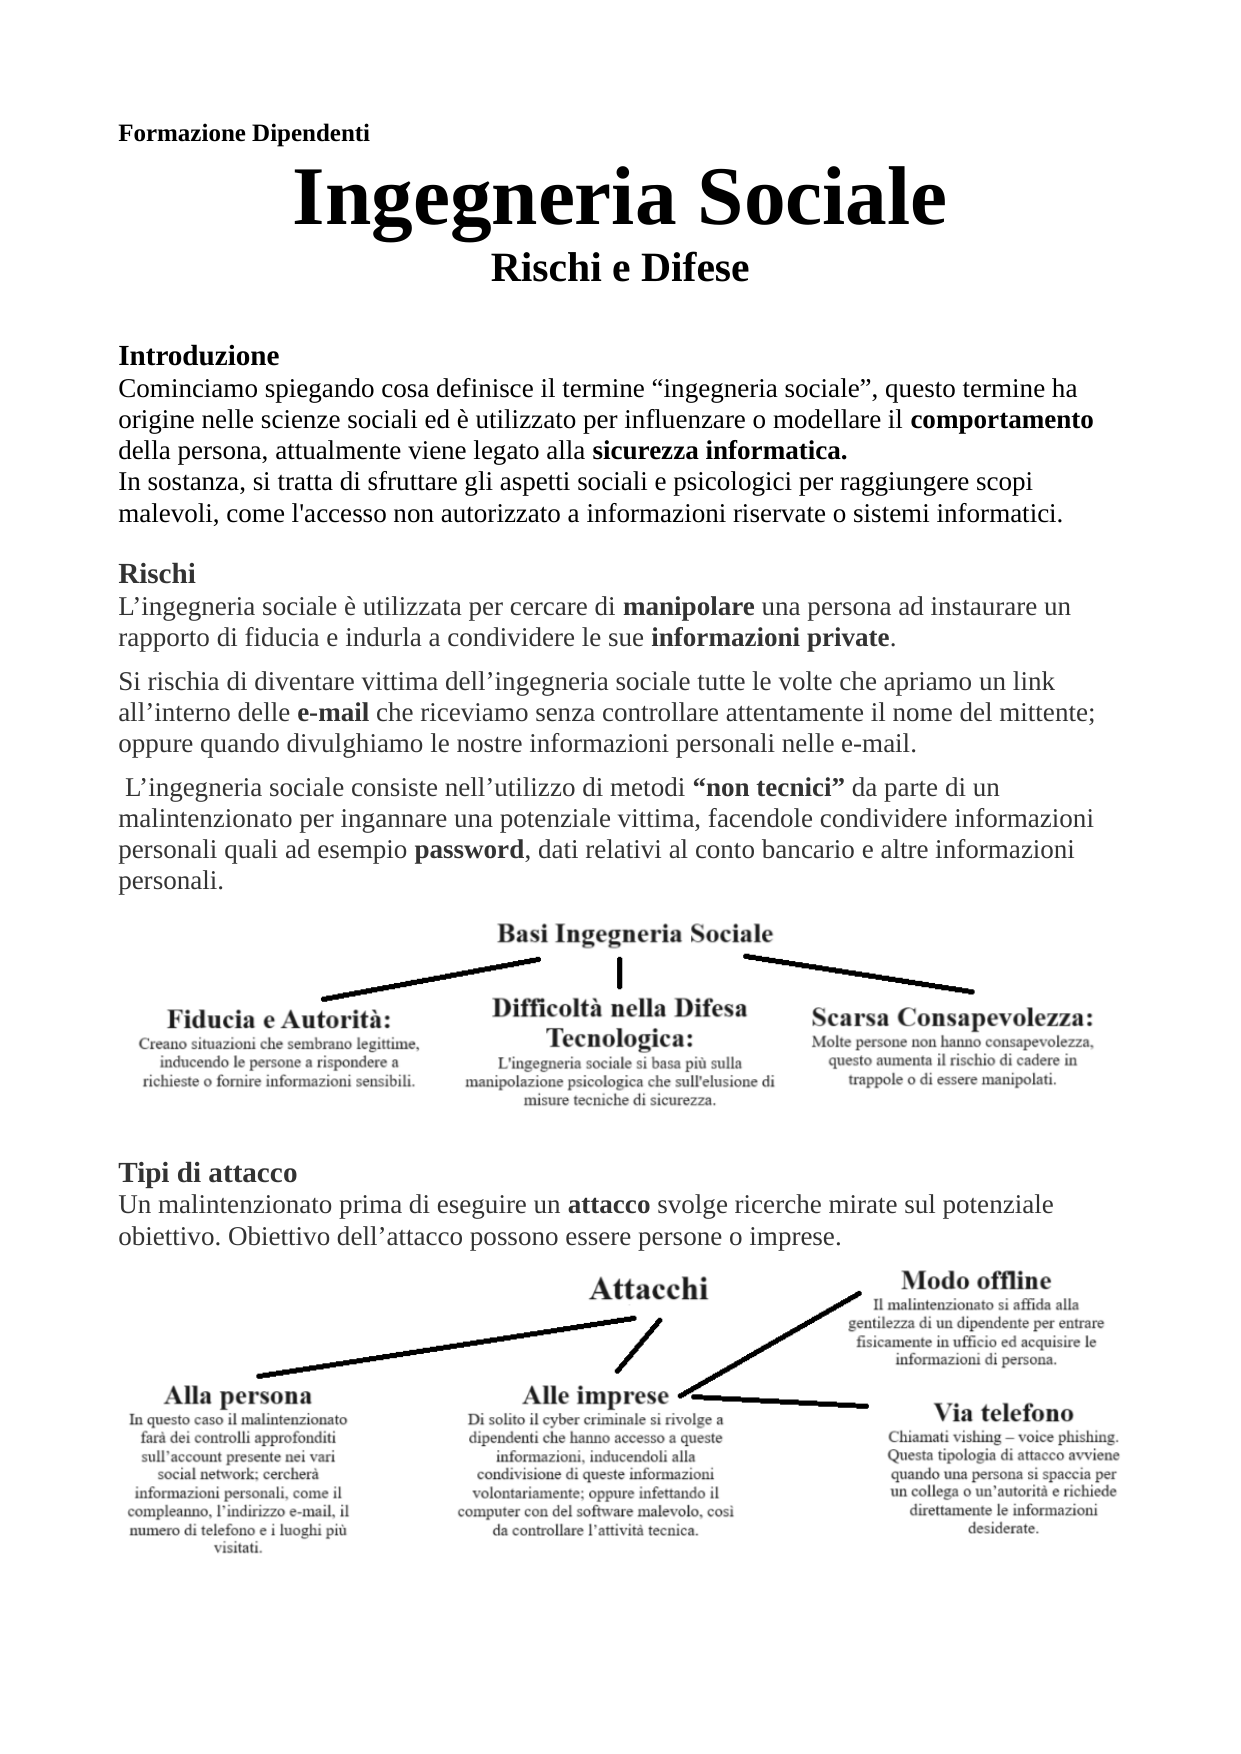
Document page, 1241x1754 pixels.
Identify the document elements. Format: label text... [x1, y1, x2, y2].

picture [126, 913, 1130, 1122]
text Introduzione [118, 338, 1122, 372]
text Cominciamo spiegando cosa definisce il termine “ingegneria sociale”, questo termine ha origine nelle scienze sociali ed è utilizzato per influenzare o modellare il comportamento della persona, attualmente viene legato alla sicurezza informatica. [118, 372, 1122, 466]
picture [118, 1263, 1123, 1565]
text Un malintenzionato prima di eseguire un attacco svolge ricerche mirate sul potenziale obiettivo. Obiettivo dell’attacco possono essere persone o imprese. [118, 1189, 1122, 1251]
text L’ingegneria sociale è utilizzata per cercare di manipolare una persona ad instaurare un rapporto di fiducia e indurla a condividere le sue informazioni private. [118, 590, 1122, 652]
text L’ingegneria sociale consiste nell’utilizzo di metodi “non tecnici” da parte di un malintenzionato per ingannare una potenziale vittima, facendole condividere informazioni personali quali ad esempio password, dati relativi al conto bancario e altre informazioni personali. [118, 771, 1122, 895]
text Ingegneria Sociale [118, 147, 1122, 243]
text Tipi di attacco [118, 1155, 1122, 1189]
text Rischi e Difese [118, 243, 1122, 291]
text In sostanza, si tratta di sfruttare gli aspetti sociali e psicologici per raggiungere scopi malevoli, come l'accesso non autorizzato a informazioni riservate o sistemi informatici. [118, 466, 1122, 528]
text Rischi [118, 557, 1122, 590]
text Formazione Dipendenti [118, 118, 1122, 147]
text Si rischia di diventare vittima dell’ingegneria sociale tutte le volte che apriamo un link all’interno delle e-mail che riceviamo senza controllare attentamente il nome del mittente; oppure quando divulghiamo le nostre informazioni personali nelle e-mail. [118, 665, 1122, 758]
